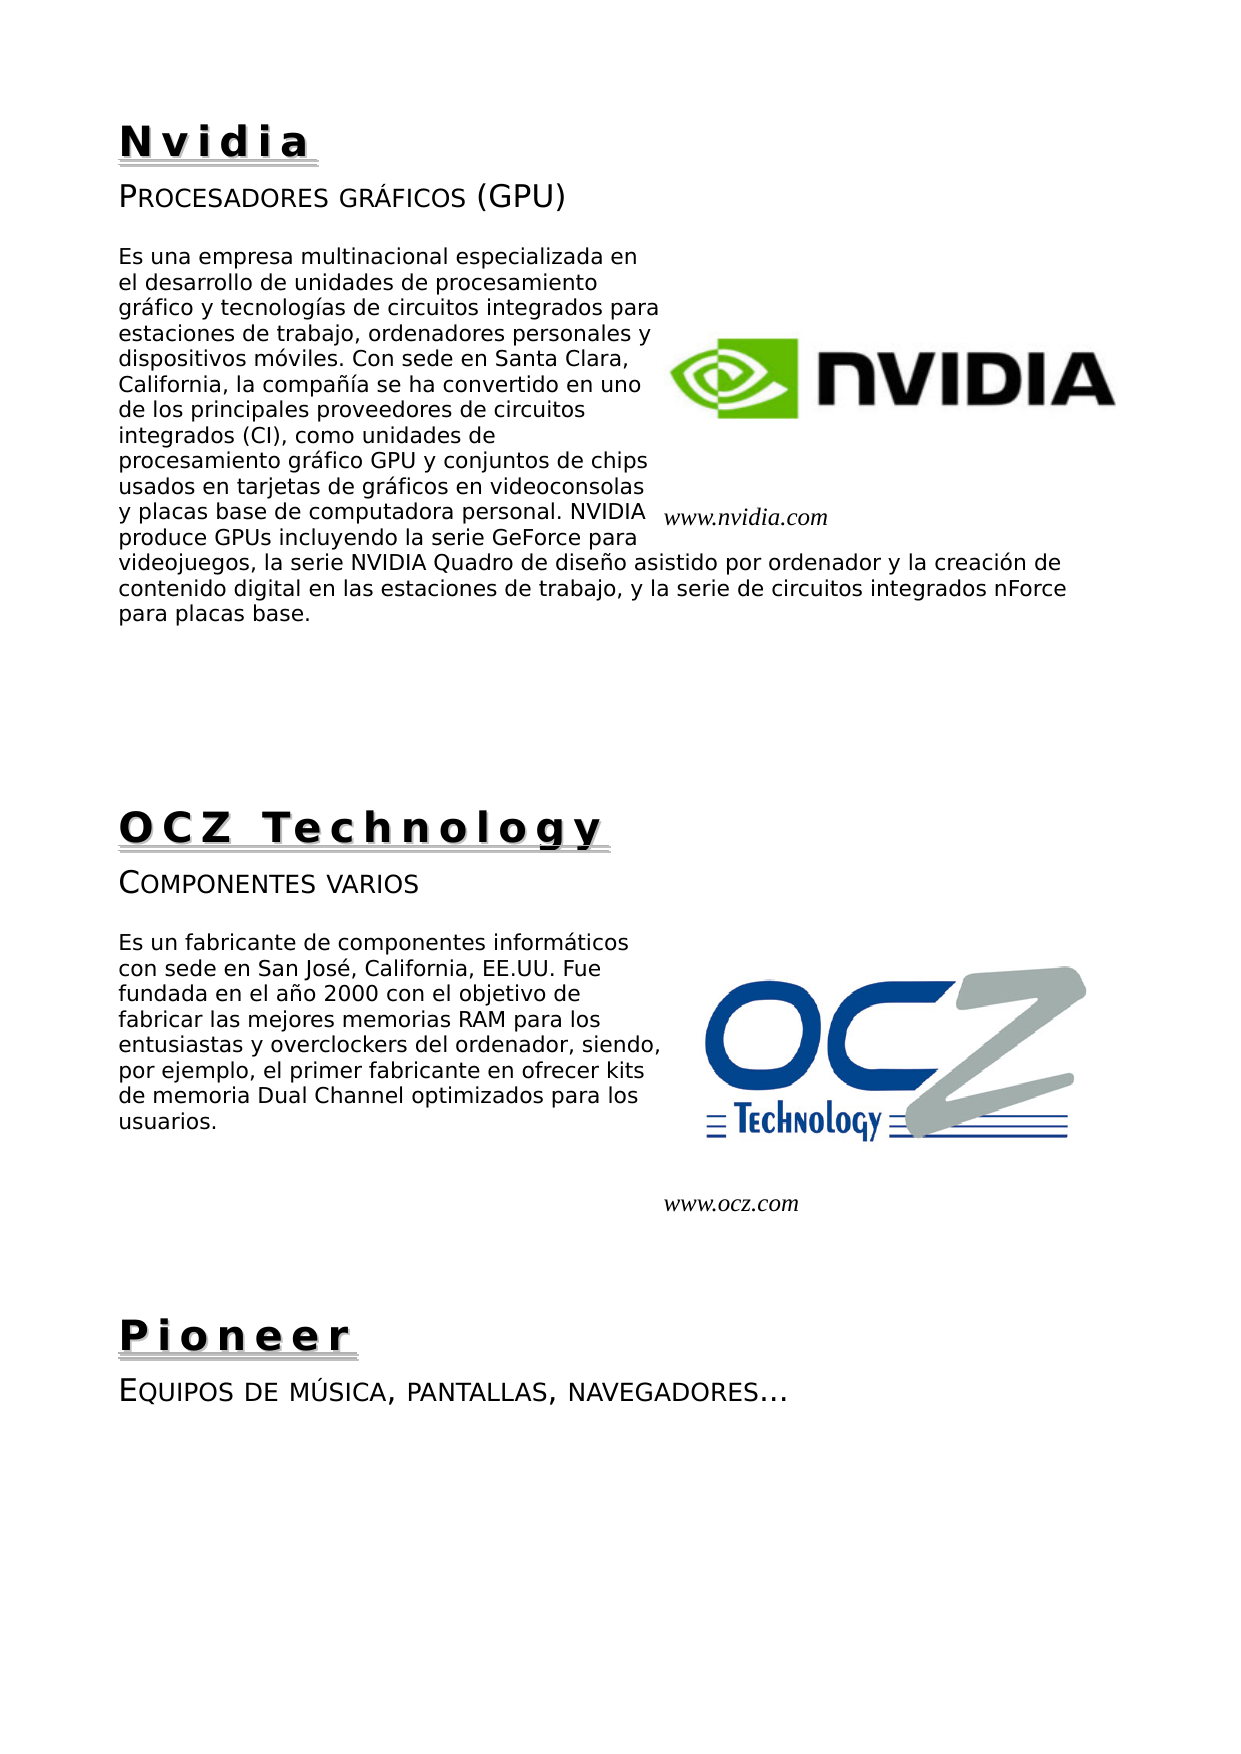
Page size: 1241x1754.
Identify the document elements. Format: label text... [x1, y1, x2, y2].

picture [663, 942, 1123, 1189]
text Es un fabricante de componentes informáticos con sede en San José, California, EE.UU. Fue fundada en el año 2000 con el objetivo de fabricar las mejores memorias RAM para los entusiastas y overclockers del ordenador, siendo, por ejemplo, el primer fabricante en ofrecer kits de memoria Dual Channel optimizados para los usuarios. [118, 930, 1122, 1134]
text Equipos de música, pantallas, navegadores... [118, 1372, 1122, 1408]
text Es una empresa multinacional especializada en el desarrollo de unidades de procesamiento gráfico y tecnologías de circuitos integrados para estaciones de trabajo, ordenadores personales y dispositivos móviles. Con sede en Santa Clara, California, la compañía se ha convertido en uno de los principales proveedores de circuitos integrados (CI), como unidades de procesamiento gráfico GPU y conjuntos de chips usados en tarjetas de gráficos en videoconsolas y placas base de computadora personal. NVIDIA produce GPUs incluyendo la serie GeForce para videojuegos, la serie NVIDIA Quadro de diseño asistido por ordenador y la creación de contenido digital en las estaciones de trabajo, y la serie de circuitos integrados nForce para placas base. [118, 244, 1122, 627]
text OCZ Technology [118, 804, 1122, 853]
picture [663, 256, 1123, 503]
text Pioneer [118, 1312, 1122, 1360]
text Nvidia [118, 118, 1122, 167]
text Procesadores gráficos (GPU) [118, 178, 1122, 215]
text www.ocz.com [663, 1189, 1122, 1217]
text www.nvidia.com [663, 503, 1122, 531]
text Componentes varios [118, 864, 1122, 901]
